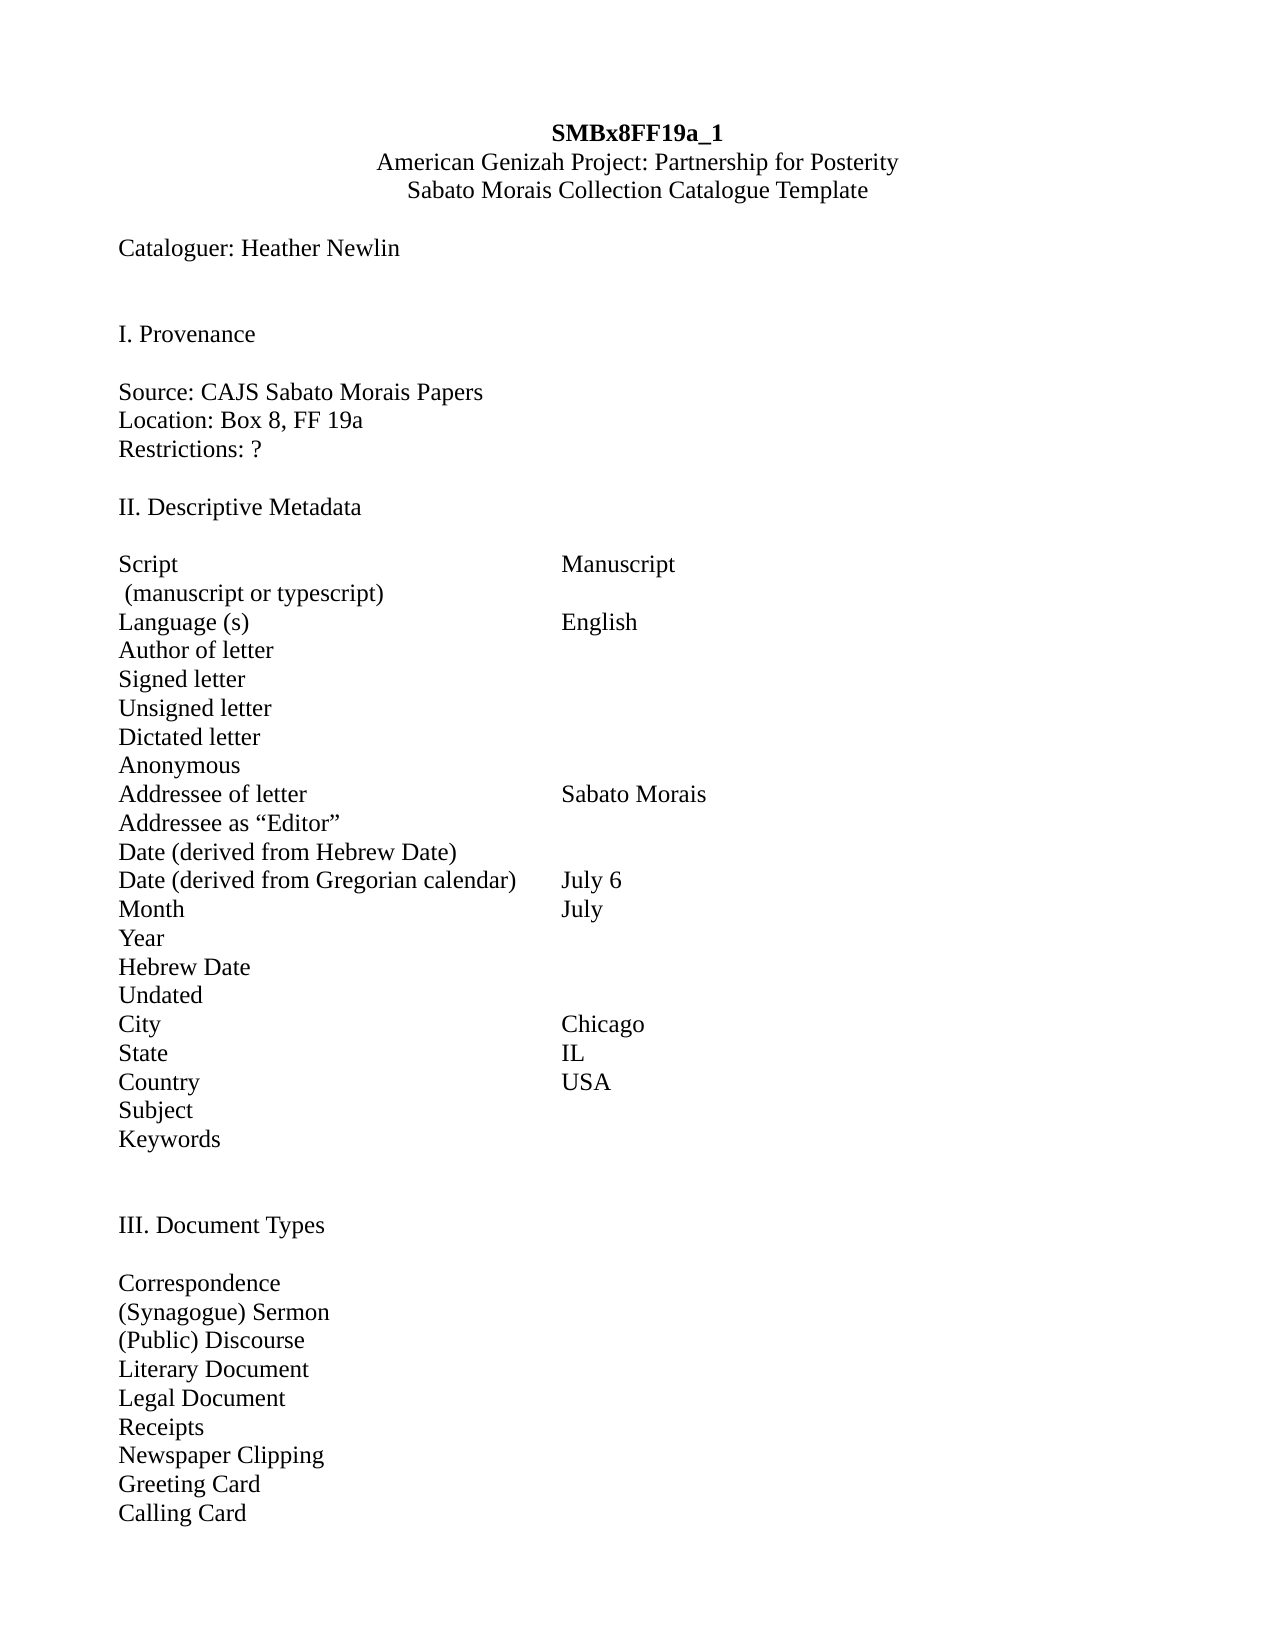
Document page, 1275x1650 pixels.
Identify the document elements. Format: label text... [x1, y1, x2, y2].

text Restrictions: ? [118, 434, 1157, 463]
text Signed letter [118, 664, 1157, 693]
text Keywords [118, 1124, 1157, 1153]
text Unsigned letter [118, 693, 1157, 722]
text Date (derived from Hebrew Date) [118, 837, 1157, 866]
text Location: Box 8, FF 19a [118, 406, 1157, 434]
text Script Manuscript [118, 549, 1157, 578]
text Subject [118, 1096, 1157, 1124]
text Addressee as “Editor” [118, 808, 1157, 837]
text Receipts [118, 1412, 1157, 1441]
text Hebrew Date [118, 952, 1157, 981]
text (manuscript or typescript) [118, 578, 1157, 607]
text SMBx8FF19a_1 [118, 118, 1157, 147]
text (Synagogue) Sermon [118, 1297, 1157, 1326]
text Legal Document [118, 1383, 1157, 1412]
text II. Descriptive Metadata [118, 492, 1157, 521]
text Author of letter [118, 636, 1157, 664]
text Source: CAJS Sabato Morais Papers [118, 377, 1157, 406]
text Language (s) English [118, 607, 1157, 636]
text Literary Document [118, 1354, 1157, 1383]
text III. Document Types [118, 1211, 1157, 1239]
text Year [118, 923, 1157, 952]
text Date (derived from Gregorian calendar) July 6 [118, 866, 1157, 894]
text Sabato Morais Collection Catalogue Template [118, 176, 1157, 204]
text American Genizah Project: Partnership for Posterity [118, 147, 1157, 176]
text (Public) Discourse [118, 1326, 1157, 1354]
text Newspaper Clipping [118, 1441, 1157, 1469]
text Dictated letter [118, 722, 1157, 751]
text Anonymous [118, 751, 1157, 779]
text Addressee of letter Sabato Morais [118, 779, 1157, 808]
text Cataloguer: Heather Newlin [118, 233, 1157, 262]
text Greeting Card [118, 1469, 1157, 1498]
text Correspondence [118, 1268, 1157, 1297]
text Calling Card [118, 1498, 1157, 1527]
text City Chicago [118, 1009, 1157, 1038]
text Undated [118, 981, 1157, 1009]
text Month July [118, 894, 1157, 923]
text Country USA [118, 1067, 1157, 1096]
text I. Provenance [118, 319, 1157, 348]
text State IL [118, 1038, 1157, 1067]
